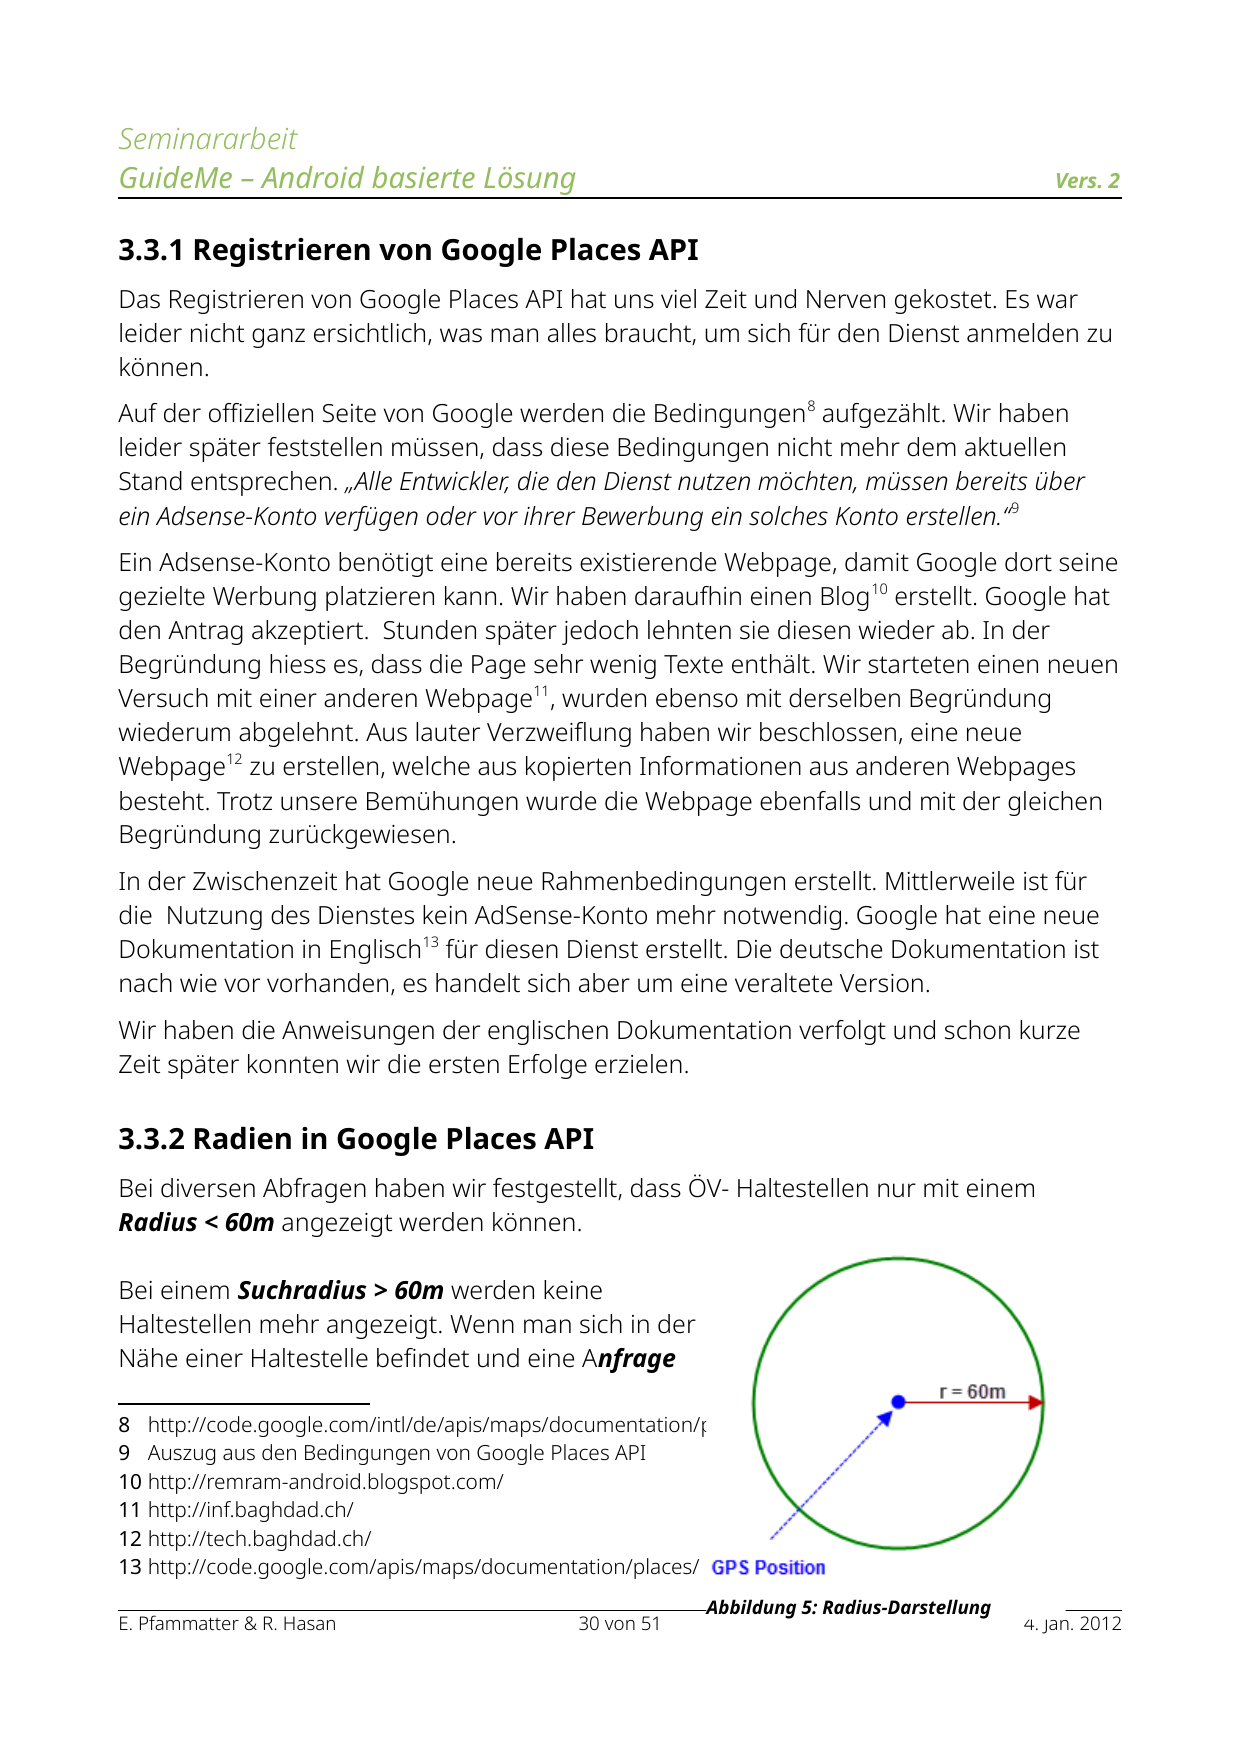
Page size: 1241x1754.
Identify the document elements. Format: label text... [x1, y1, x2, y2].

text [1066, 1272, 1122, 1375]
text [1066, 1524, 1122, 1552]
text http://tech.baghdad.ch/ [118, 1524, 706, 1552]
text http://code.google.com/intl/de/apis/maps/documentation/places/#Requirements [1066, 1410, 1122, 1438]
subtitle 3.3.1 Registrieren von Google Places API [118, 229, 1122, 269]
text Auf der offiziellen Seite von Google werden die Bedingungen aufgezählt. Wir haben leider später feststellen müssen, dass diese Bedingungen nicht mehr dem aktuellen Stand entsprechen. „Alle Entwickler, die den Dienst nutzen möchten, müssen bereits über ein Adsense-Konto verfügen oder vor ihrer Bewerbung ein solches Konto erstellen.“ [118, 396, 1122, 532]
text [1066, 1552, 1122, 1581]
text [1066, 1467, 1122, 1495]
text [1066, 1438, 1122, 1467]
text Das Registrieren von Google Places API hat uns viel Zeit und Nerven gekostet. Es war leider nicht ganz ersichtlich, was man alles braucht, um sich für den Dienst anmelden zu können. [118, 281, 1122, 383]
text Bei diversen Abfragen haben wir festgestellt, dass ÖV- Haltestellen nur mit einem Radius < 60m angezeigt werden können. [118, 1170, 1122, 1238]
text http://code.google.com/apis/maps/documentation/places/ [118, 1552, 706, 1581]
text Wir haben die Anweisungen der englischen Dokumentation verfolgt und schon kurze Zeit später konnten wir die ersten Erfolge erzielen. [118, 1012, 1122, 1081]
text Abbildung 5: Radius-Darstellung [706, 1595, 1066, 1620]
text http://inf.baghdad.ch/ [118, 1495, 706, 1524]
text In der Zwischenzeit hat Google neue Rahmenbedingungen erstellt. Mittlerweile ist für die Nutzung des Dienstes kein AdSense-Konto mehr notwendig. Google hat eine neue Dokumentation in Englisch für diesen Dienst erstellt. Die deutsche Dokumentation ist nach wie vor vorhanden, es handelt sich aber um eine veraltete Version. [118, 864, 1122, 1000]
text Bei einem Suchradius > 60m werden keine Haltestellen mehr angezeigt. Wenn man sich in der Nähe einer Haltestelle befindet und eine Anfrage [118, 1272, 706, 1375]
text Ein Adsense-Konto benötigt eine bereits existierende Webpage, damit Google dort seine gezielte Werbung platzieren kann. Wir haben daraufhin einen Blog erstellt. Google hat den Antrag akzeptiert. Stunden später jedoch lehnten sie diesen wieder ab. In der Begründung hiess es, dass die Page sehr wenig Texte enthält. Wir starteten einen neuen Versuch mit einer anderen Webpage, wurden ebenso mit derselben Begründung wiederum abgelehnt. Aus lauter Verzweiflung haben wir beschlossen, eine neue Webpage zu erstellen, welche aus kopierten Informationen aus anderen Webpages besteht. Trotz unsere Bemühungen wurde die Webpage ebenfalls und mit der gleichen Begründung zurückgewiesen. [118, 545, 1122, 851]
text http://remram-android.blogspot.com/ [118, 1467, 706, 1495]
text [1066, 1495, 1122, 1524]
text Auszug aus den Bedingungen von Google Places API [118, 1438, 706, 1467]
text http://code.google.com/intl/de/apis/maps/documentation/places/#Requirements [118, 1410, 706, 1438]
picture [706, 1234, 1066, 1595]
subtitle 3.3.2 Radien in Google Places API [118, 1118, 1122, 1158]
